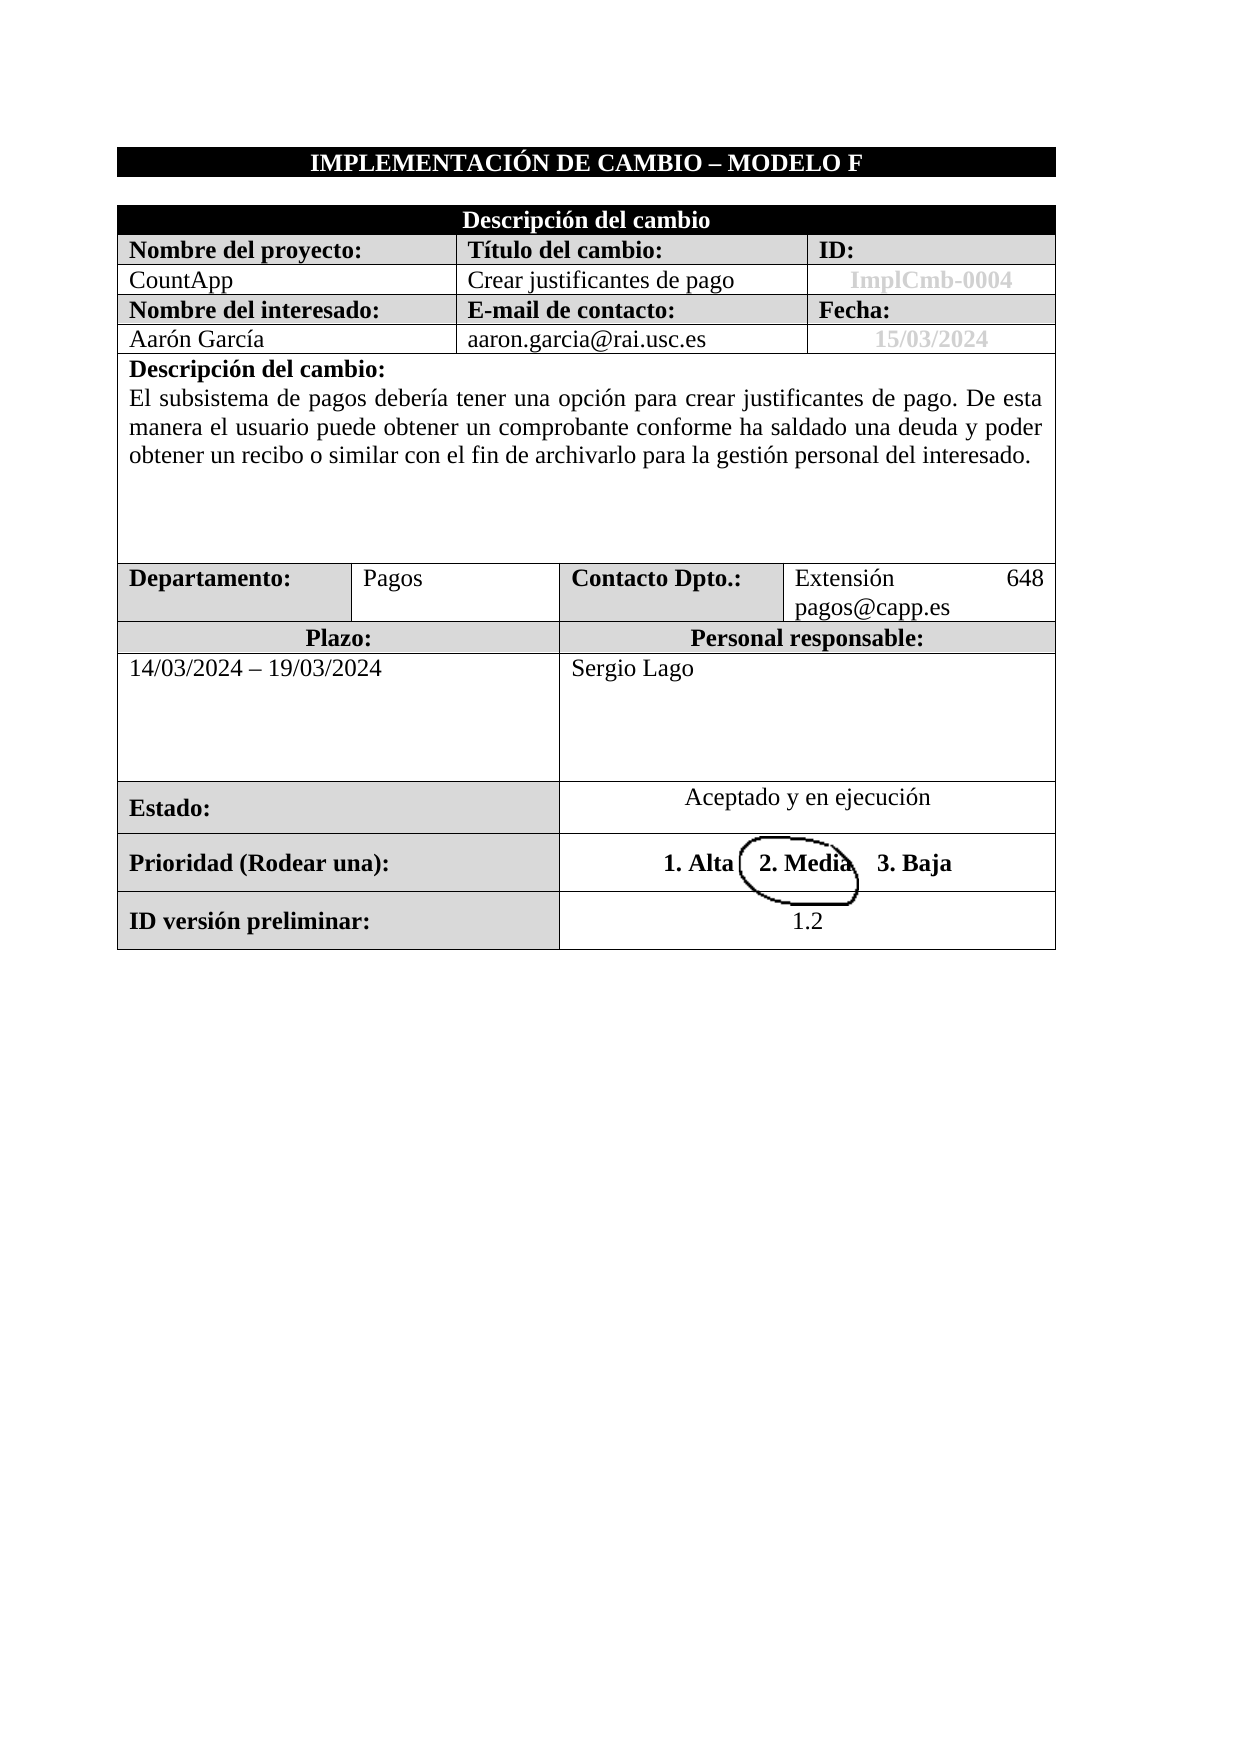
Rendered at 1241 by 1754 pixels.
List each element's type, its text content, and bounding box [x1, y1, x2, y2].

table_cell ID: [808, 235, 1055, 264]
table_cell Estado: [118, 782, 559, 833]
table_cell Aarón García [118, 325, 456, 353]
table_cell 14/03/2024 – 19/03/2024 [118, 654, 559, 781]
table_cell Personal responsable: [560, 622, 1055, 652]
table_cell Nombre del proyecto: [118, 235, 456, 264]
table_cell Descripción del cambio [118, 205, 1055, 234]
table_cell 1. Alta 2. Media 3. Baja [560, 834, 1055, 891]
table_cell Crear justificantes de pago [457, 265, 807, 294]
table_header IMPLEMENTACIÓN DE CAMBIO – MODELO F [118, 148, 1055, 177]
table_cell Contacto Dpto.: [560, 564, 783, 621]
table_cell ImplCmb-0004 [808, 265, 1055, 294]
table_cell E-mail de contacto: [457, 295, 807, 323]
table_cell 1.2 [560, 892, 1055, 949]
table_cell Nombre del interesado: [118, 295, 456, 323]
table_cell Departamento: [118, 564, 351, 621]
table_cell [118, 177, 1055, 205]
table_cell Prioridad (Rodear una): [118, 834, 559, 891]
table_cell Sergio Lago [560, 654, 1055, 781]
table_cell Aceptado y en ejecución [560, 782, 1055, 833]
table_cell Plazo: [118, 622, 559, 652]
table_cell Descripción del cambio: El subsistema de pagos debería tener una opción para crear justificantes de pago. De esta manera el usuario puede obtener un comprobante conforme ha saldado una deuda y poder obtener un recibo o similar con el fin de archivarlo para la gestión personal del interesado. [118, 354, 1055, 562]
table_cell Título del cambio: [457, 235, 807, 264]
table_cell aaron.garcia@rai.usc.es [457, 325, 807, 353]
table_cell Pagos [352, 564, 559, 621]
table_cell CountApp [118, 265, 456, 294]
table_cell 15/03/2024 [808, 325, 1055, 353]
table_cell Fecha: [808, 295, 1055, 323]
table_cell ID versión preliminar: [118, 892, 559, 949]
table_cell Extensión 648 pagos@capp.es [784, 564, 1055, 621]
